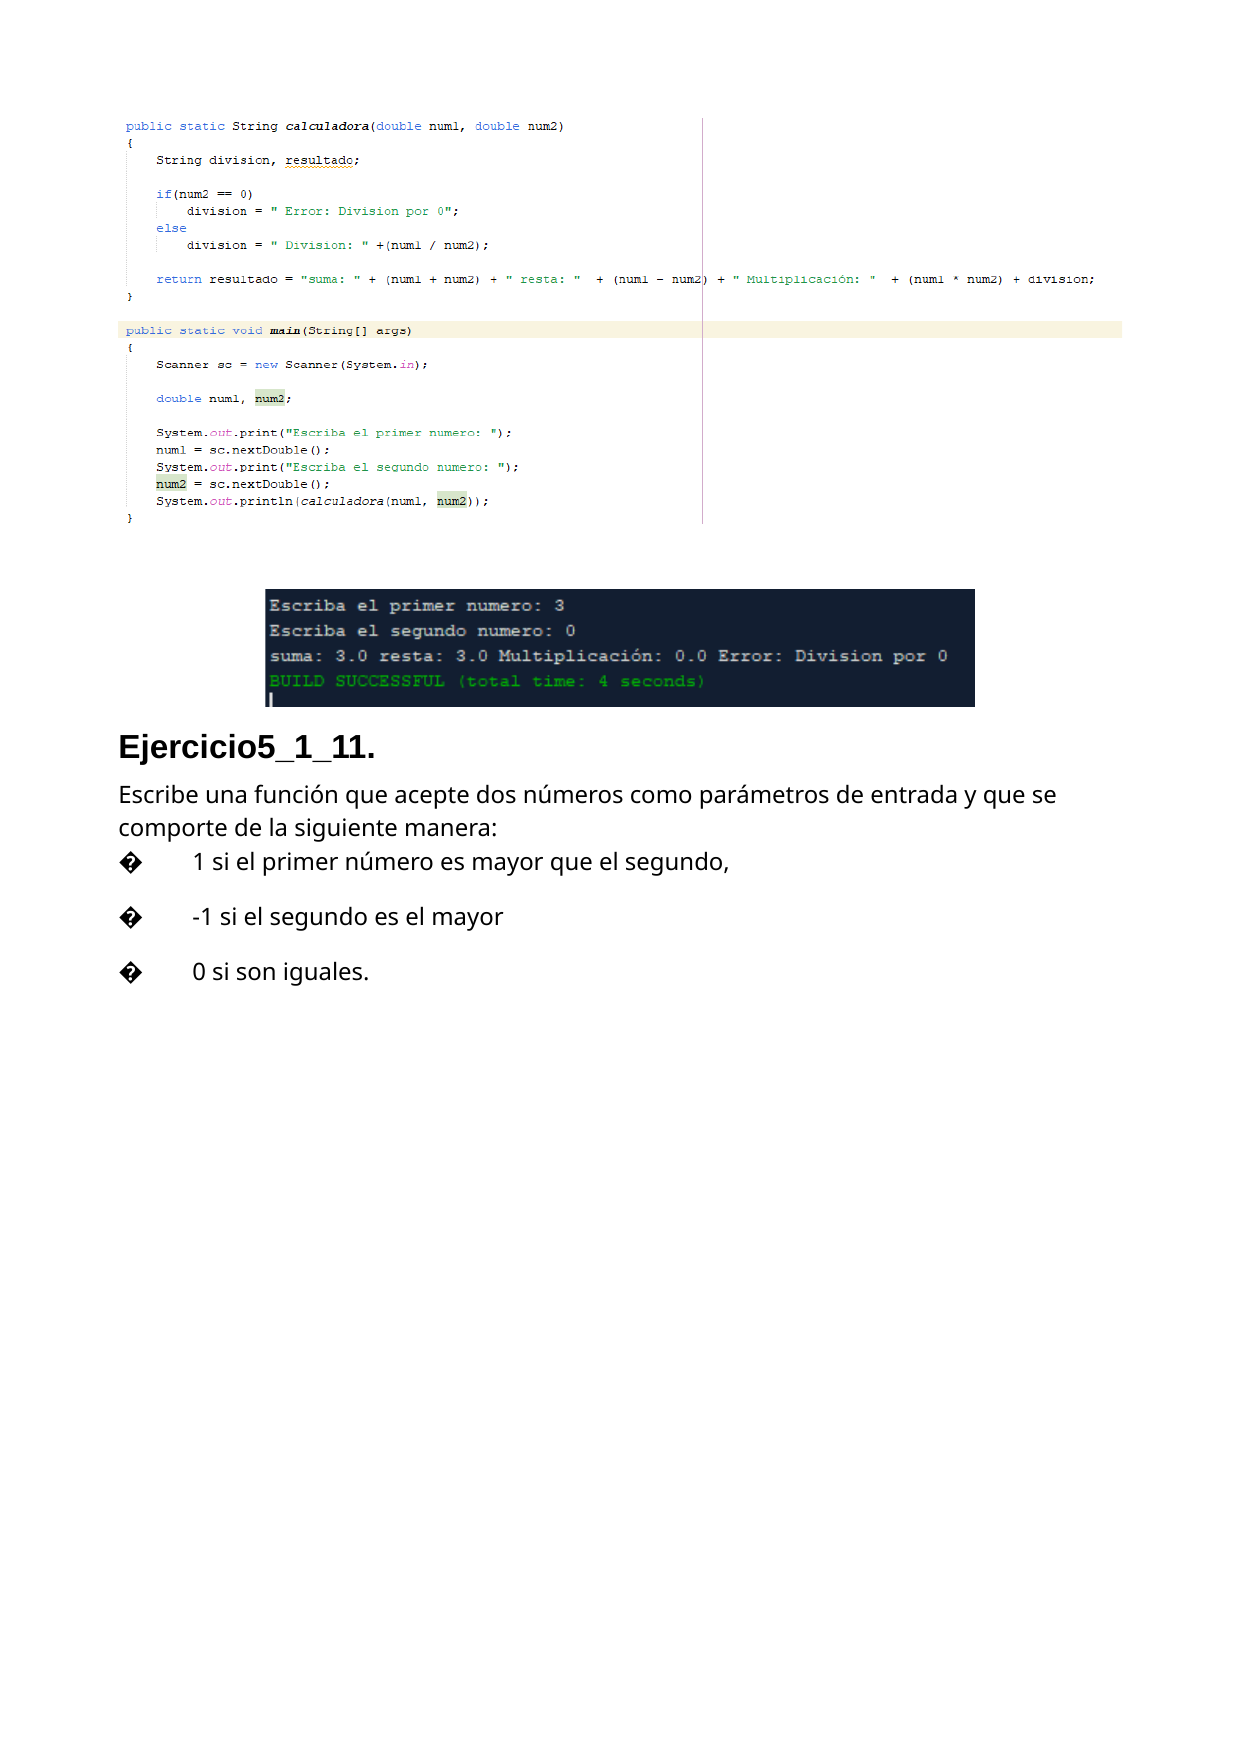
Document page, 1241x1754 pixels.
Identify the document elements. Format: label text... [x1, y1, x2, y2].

picture [265, 589, 975, 707]
list -1 si el segundo es el mayor [118, 898, 1122, 933]
subtitle Ejercicio5_1_11. [118, 675, 1122, 766]
picture [118, 118, 1123, 524]
list 1 si el primer número es mayor que el segundo, [118, 843, 1122, 877]
list 0 si son iguales. [118, 954, 1122, 988]
text Escribe una función que acepte dos números como parámetros de entrada y que se comporte de la siguiente manera: [118, 778, 1122, 843]
